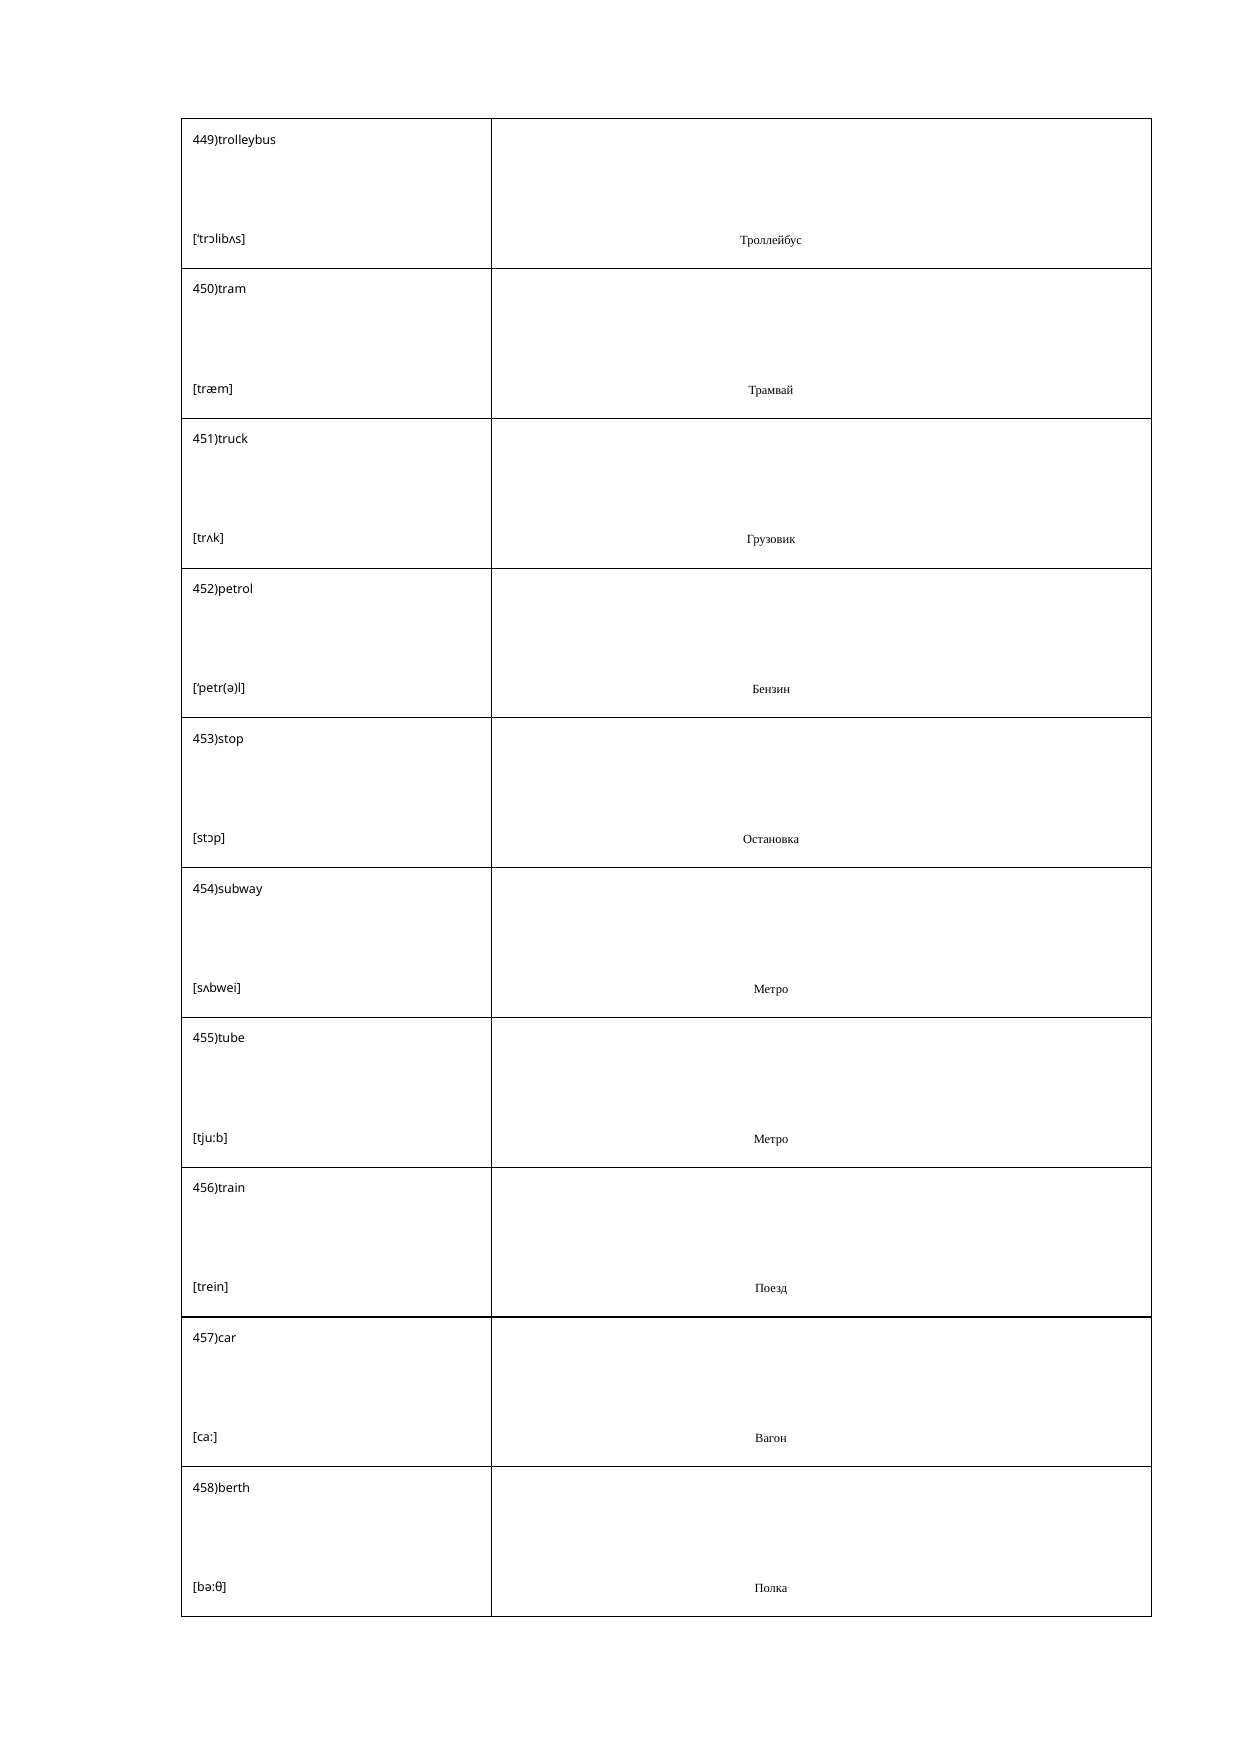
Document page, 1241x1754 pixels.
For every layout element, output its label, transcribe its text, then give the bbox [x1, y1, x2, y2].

table_cell 454)subway [sʌbwei] [182, 868, 491, 1017]
table_cell Метро [492, 1018, 1151, 1167]
table_cell 456)train [trein] [182, 1168, 491, 1316]
table_cell Метро [492, 868, 1151, 1017]
table_cell 458)berth [bə:θ] [182, 1467, 491, 1616]
table_cell Остановка [492, 718, 1151, 867]
table_cell 457)car [ca:] [182, 1318, 491, 1466]
table_cell Полка [492, 1467, 1151, 1616]
table_cell Поезд [492, 1168, 1151, 1316]
table_cell 449)trolleybus [‘trɔlibʌs] [182, 119, 491, 268]
table_cell Трамвай [492, 269, 1151, 418]
table_cell 452)petrol [‘petr(ə)l] [182, 569, 491, 717]
table_cell 453)stop [stɔp] [182, 718, 491, 867]
table_cell Грузовик [492, 419, 1151, 567]
table_cell Троллейбус [492, 119, 1151, 268]
table_cell Вагон [492, 1318, 1151, 1466]
table_cell 451)truck [trʌk] [182, 419, 491, 567]
table_cell Бензин [492, 569, 1151, 717]
table_cell 450)tram [træm] [182, 269, 491, 418]
table_cell 455)tube [tju:b] [182, 1018, 491, 1167]
